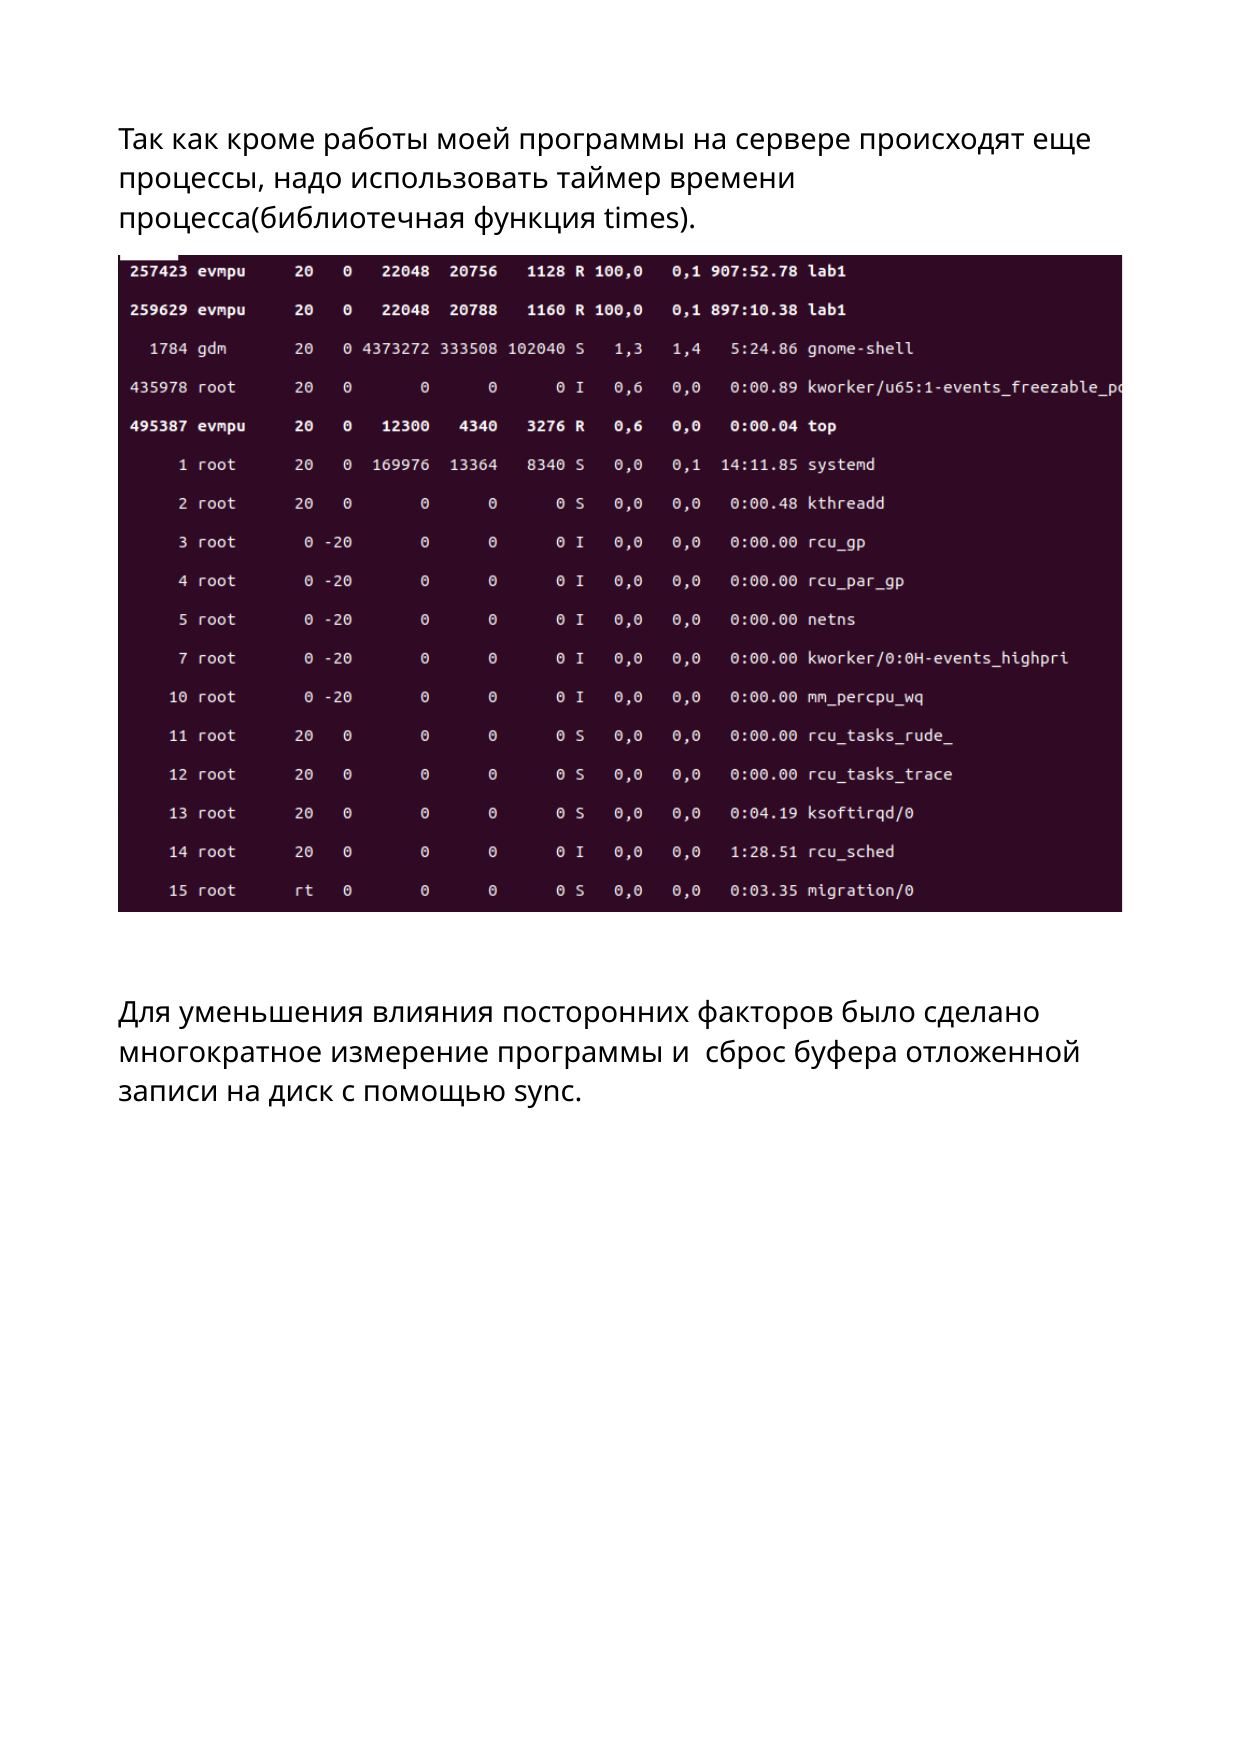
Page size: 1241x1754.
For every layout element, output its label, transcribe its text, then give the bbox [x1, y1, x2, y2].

picture [118, 255, 1123, 912]
text Для уменьшения влияния посторонних факторов было сделано многократное измерение программы и сброс буфера отложенной записи на диск с помощью sync. [118, 991, 1122, 1110]
text Так как кроме работы моей программы на сервере происходят еще процессы, надо использовать таймер времени процесса(библиотечная функция times). [118, 118, 1122, 237]
